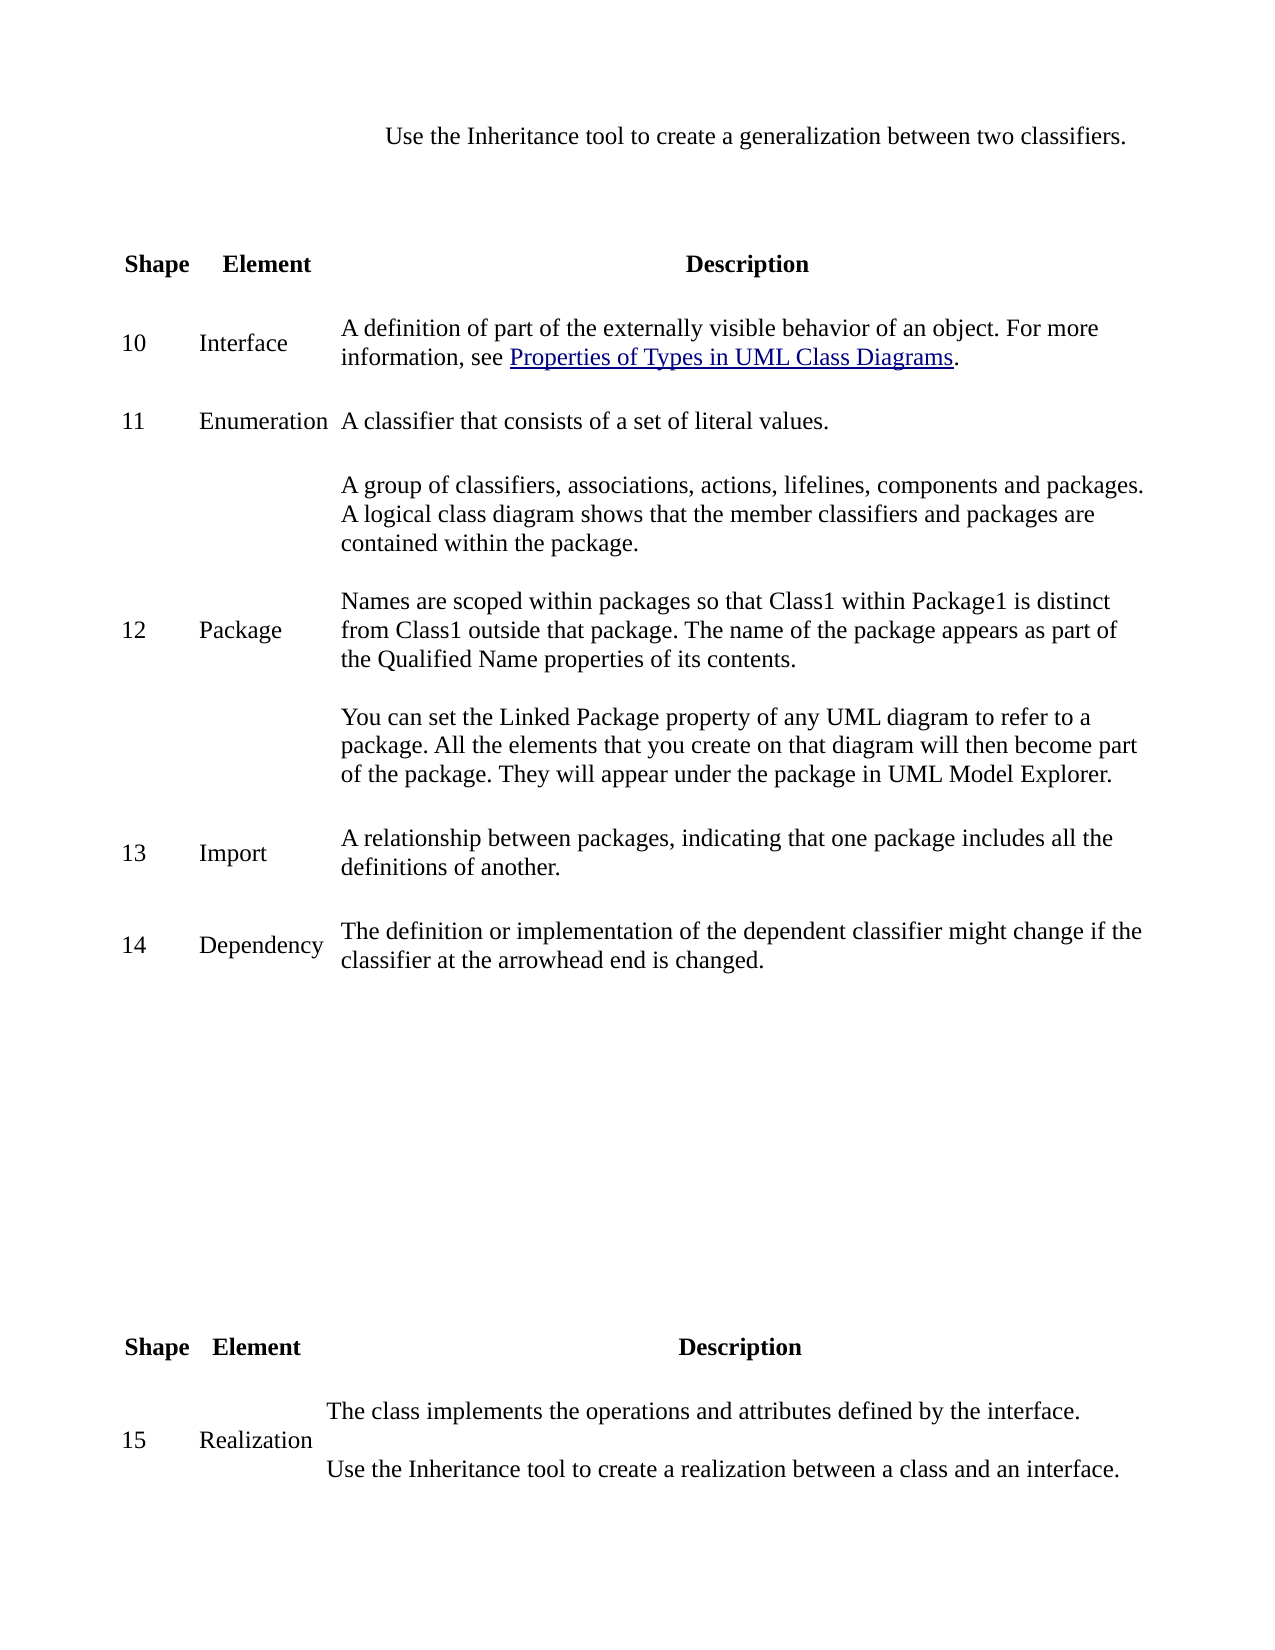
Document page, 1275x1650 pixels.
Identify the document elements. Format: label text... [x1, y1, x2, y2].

table_header Shape [118, 247, 196, 311]
table_cell 14 [118, 913, 196, 1006]
table_cell Interface [196, 311, 338, 403]
table_cell [118, 118, 197, 182]
table_cell The definition or implementation of the dependent classifier might change if the classifier at the arrowhead end is changed. [338, 913, 1157, 1006]
table_cell Use the Inheritance tool to create a generalization between two classifiers. [382, 118, 1157, 182]
table_cell 13 [118, 821, 196, 913]
table_cell A definition of part of the externally visible behavior of an object. For more information, see Properties of Types in UML Class Diagrams. [338, 311, 1157, 403]
table_cell 11 [118, 404, 196, 467]
table_header Description [323, 1329, 1157, 1393]
table_cell Package [196, 468, 338, 821]
table_cell [198, 118, 382, 182]
table_header Element [196, 247, 338, 311]
table_cell 10 [118, 311, 196, 403]
table_cell 15 [118, 1393, 196, 1515]
table_cell 12 [118, 468, 196, 821]
table_cell Dependency [196, 913, 338, 1006]
table_cell A classifier that consists of a set of literal values. [338, 404, 1157, 467]
table_cell Realization [196, 1393, 323, 1515]
table_header Shape [118, 1329, 196, 1393]
table_header Description [338, 247, 1157, 311]
table_cell The class implements the operations and attributes defined by the interface. Use the Inheritance tool to create a realization between a class and an interface. [323, 1393, 1157, 1515]
table_header Element [196, 1329, 323, 1393]
table_cell Import [196, 821, 338, 913]
table_cell Enumeration [196, 404, 338, 467]
table_cell A relationship between packages, indicating that one package includes all the definitions of another. [338, 821, 1157, 913]
table_cell A group of classifiers, associations, actions, lifelines, components and packages. A logical class diagram shows that the member classifiers and packages are contained within the package. Names are scoped within packages so that Class1 within Package1 is distinct from Class1 outside that package. The name of the package appears as part of the Qualified Name properties of its contents. You can set the Linked Package property of any UML diagram to refer to a package. All the elements that you create on that diagram will then become part of the package. They will appear under the package in UML Model Explorer. [338, 468, 1157, 821]
